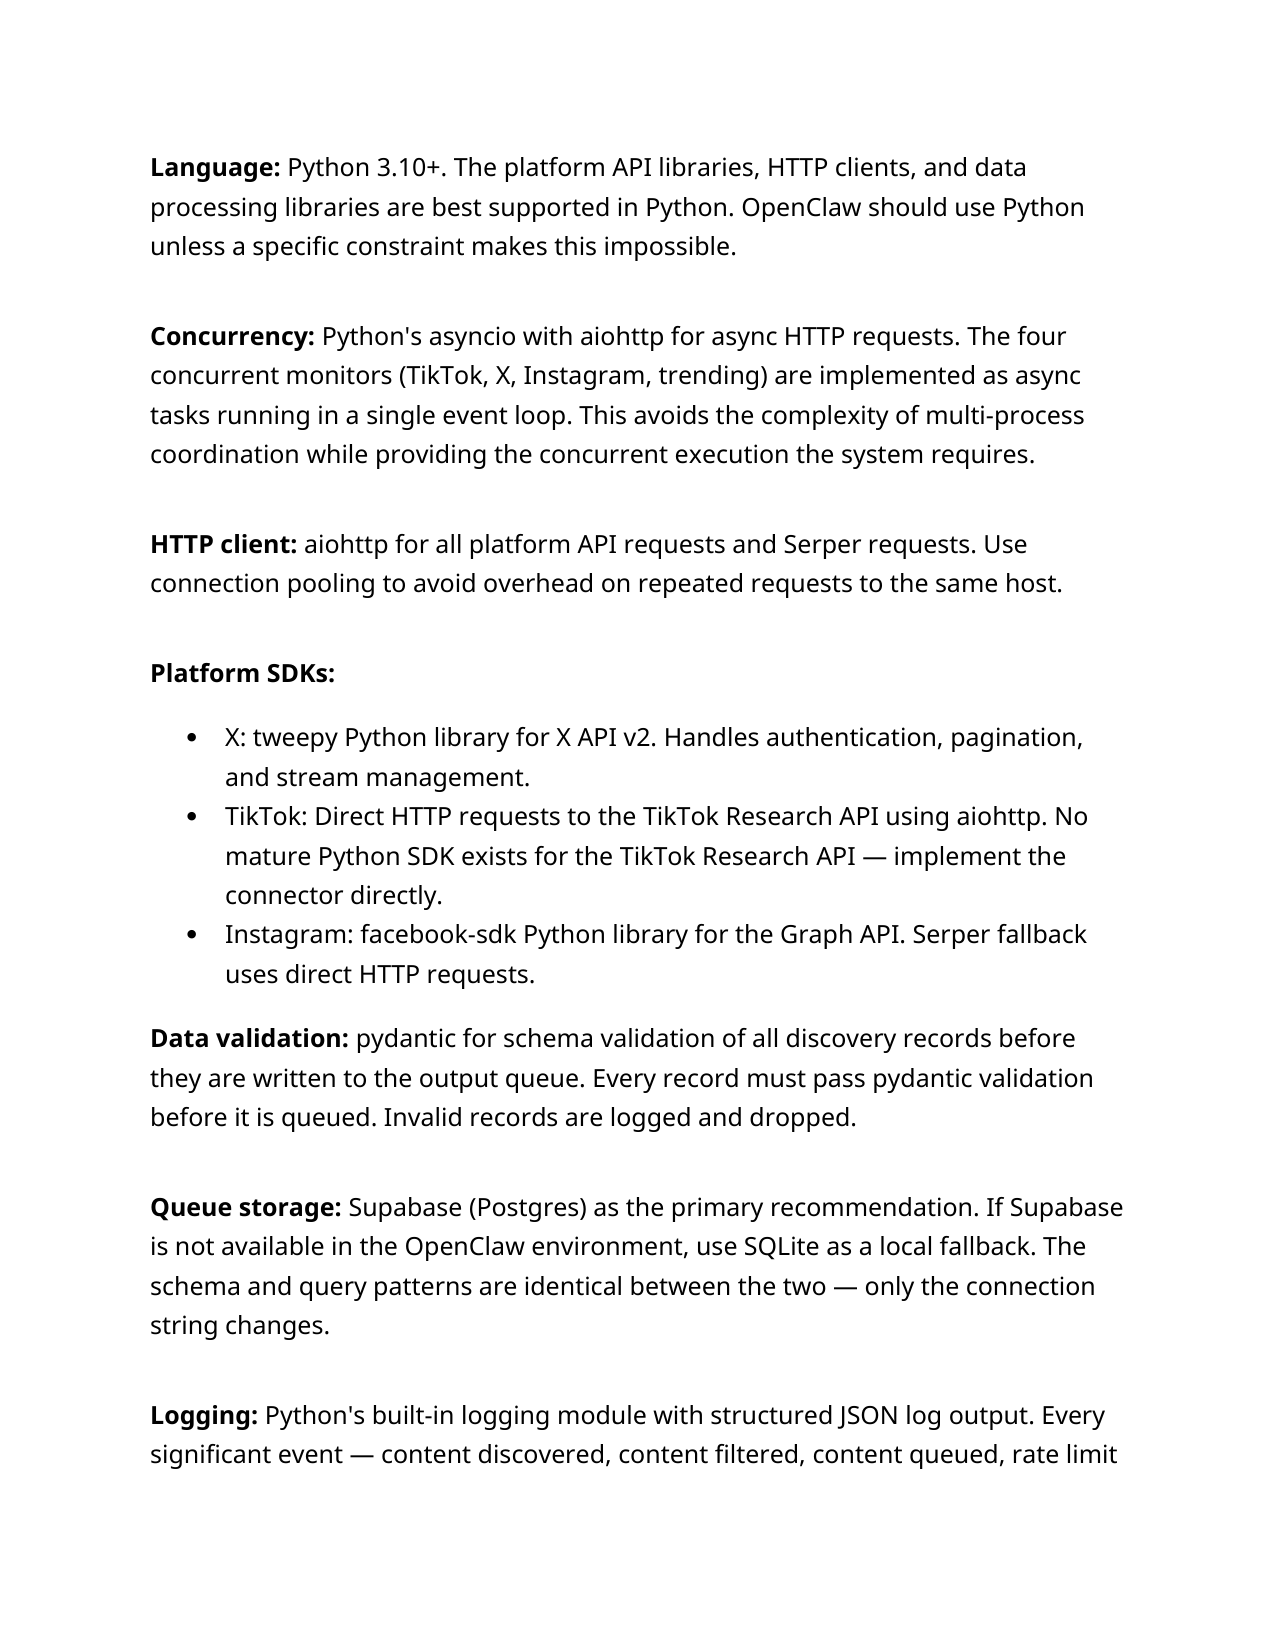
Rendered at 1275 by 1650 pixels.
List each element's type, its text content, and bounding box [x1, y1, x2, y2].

list TikTok: Direct HTTP requests to the TikTok Research API using aiohttp. No mature Python SDK exists for the TikTok Research API — implement the connector directly. [187, 799, 1125, 912]
text Platform SDKs: [150, 655, 1125, 689]
text Logging: Python's built-in logging module with structured JSON log output. Every significant event — content discovered, content filtered, content queued, rate limit [150, 1397, 1125, 1471]
text Queue storage: Supabase (Postgres) as the primary recommendation. If Supabase is not available in the OpenClaw environment, use SQLite as a local fallback. The schema and query patterns are identical between the two — only the connection string changes. [150, 1189, 1125, 1342]
text Concurrency: Python's asyncio with aiohttp for async HTTP requests. The four concurrent monitors (TikTok, X, Instagram, trending) are implemented as async tasks running in a single event loop. This avoids the complexity of multi-process coordination while providing the concurrent execution the system requires. [150, 318, 1125, 471]
list X: tweepy Python library for X API v2. Handles authentication, pagination, and stream management. [187, 720, 1125, 793]
text HTTP client: aiohttp for all platform API requests and Serper requests. Use connection pooling to avoid overhead on repeated requests to the same host. [150, 526, 1125, 600]
text Data validation: pydantic for schema validation of all discovery records before they are written to the output queue. Every record must pass pydantic validation before it is queued. Invalid records are logged and dropped. [150, 1021, 1125, 1134]
text Language: Python 3.10+. The platform API libraries, HTTP clients, and data processing libraries are best supported in Python. OpenClaw should use Python unless a specific constraint makes this impossible. [150, 150, 1125, 263]
list Instagram: facebook-sdk Python library for the Graph API. Serper fallback uses direct HTTP requests. [187, 917, 1125, 991]
